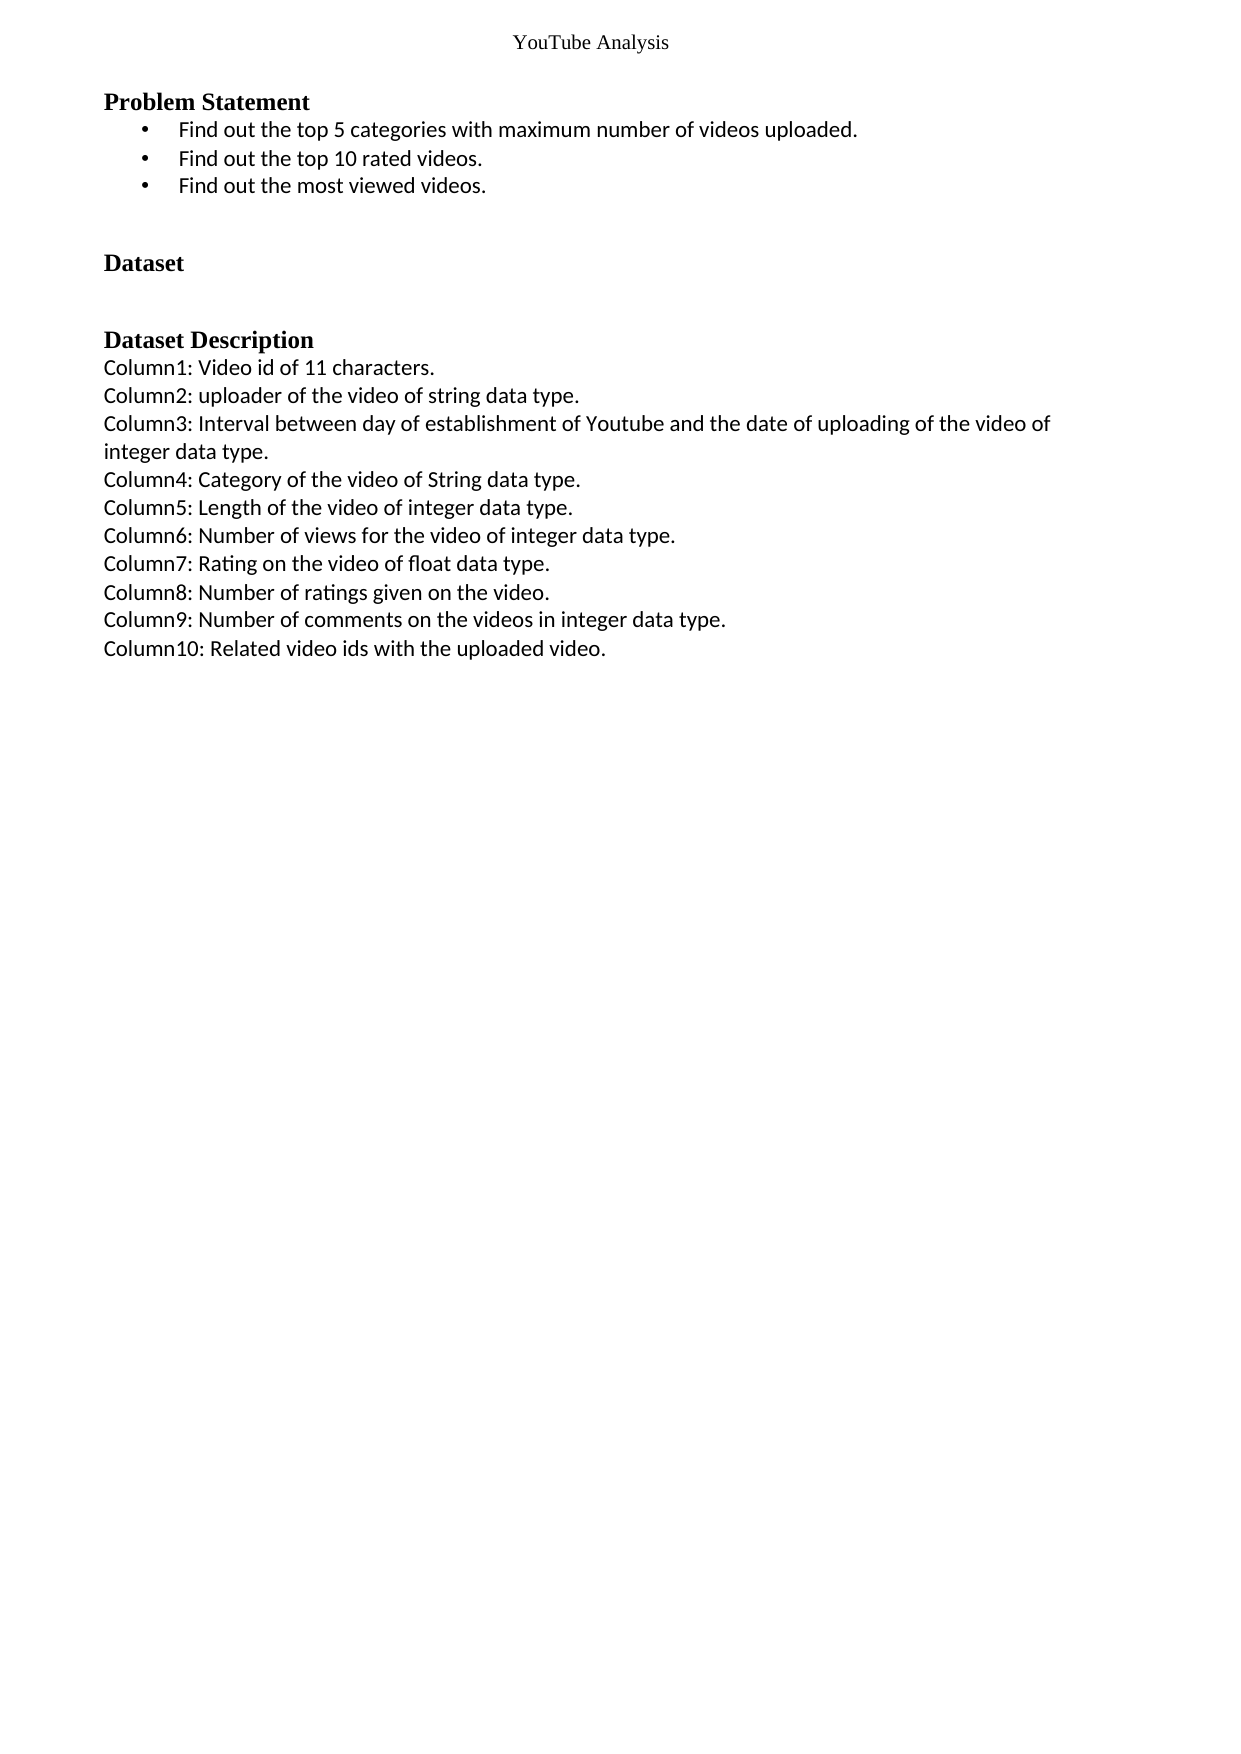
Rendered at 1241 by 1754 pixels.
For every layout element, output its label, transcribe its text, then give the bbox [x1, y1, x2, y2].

subtitle Dataset Description [103, 325, 1078, 353]
text Column7: Rating on the video of float data type. [103, 549, 1078, 578]
text Column5: Length of the video of integer data type. [103, 493, 1078, 522]
text Column9: Number of comments on the videos in integer data type. [103, 606, 1078, 634]
text Column8: Number of ratings given on the video. [103, 578, 1078, 606]
text Column10: Related video ids with the uploaded video. [103, 634, 1078, 662]
text Column6: Number of views for the video of integer data type. [103, 522, 1078, 549]
subtitle Problem Statement [103, 87, 1078, 116]
text Column4: Category of the video of String data type. [103, 466, 1078, 493]
list Find out the most viewed videos. [141, 172, 1078, 200]
text Dataset [103, 248, 1078, 277]
text Column3: Interval between day of establishment of Youtube and the date of uploading of the video of integer data type. [103, 409, 1078, 466]
list Find out the top 5 categories with maximum number of videos uploaded. [141, 116, 1078, 144]
text Column1: Video id of 11 characters. [103, 353, 1078, 381]
list Find out the top 10 rated videos. [141, 144, 1078, 172]
text Column2: uploader of the video of string data type. [103, 381, 1078, 409]
